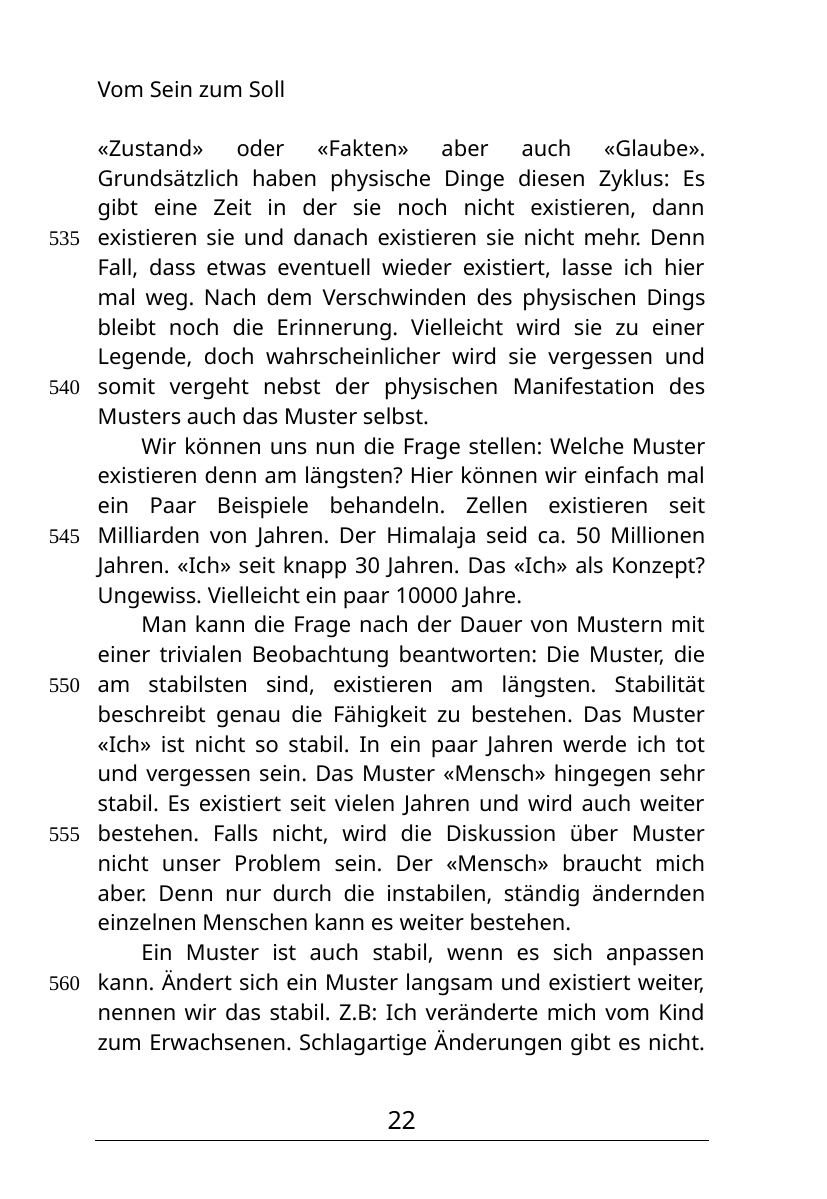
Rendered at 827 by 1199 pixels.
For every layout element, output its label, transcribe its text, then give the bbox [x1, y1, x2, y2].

text «Zustand» oder «Fakten» aber auch «Glaube». Grundsätzlich haben physische Dinge diesen Zyklus: Es gibt eine Zeit in der sie noch nicht existieren, dann existieren sie und danach existieren sie nicht mehr. Denn Fall, dass etwas eventuell wieder existiert, lasse ich hier mal weg. Nach dem Verschwinden des physischen Dings bleibt noch die Erinnerung. Vielleicht wird sie zu einer Legende, doch wahrscheinlicher wird sie vergessen und somit vergeht nebst der physischen Manifestation des Musters auch das Muster selbst. [97, 133, 706, 431]
text Man kann die Frage nach der Dauer von Mustern mit einer trivialen Beobachtung beantworten: Die Muster, die am stabilsten sind, existieren am längsten. Stabilität beschreibt genau die Fähigkeit zu bestehen. Das Muster «Ich» ist nicht so stabil. In ein paar Jahren werde ich tot und vergessen sein. Das Muster «Mensch» hingegen sehr stabil. Es existiert seit vielen Jahren und wird auch weiter bestehen. Falls nicht, wird die Diskussion über Muster nicht unser Problem sein. Der «Mensch» braucht mich aber. Denn nur durch die instabilen, ständig ändernden einzelnen Menschen kann es weiter bestehen. [97, 609, 706, 937]
text Wir können uns nun die Frage stellen: Welche Muster existieren denn am längsten? Hier können wir einfach mal ein Paar Beispiele behandeln. Zellen existieren seit Milliarden von Jahren. Der Himalaja seid ca. 50 Millionen Jahren. «Ich» seit knapp 30 Jahren. Das «Ich» als Konzept? Ungewiss. Vielleicht ein paar 10000 Jahre. [97, 431, 706, 609]
text Ein Muster ist auch stabil, wenn es sich anpassen kann. Ändert sich ein Muster langsam und existiert weiter, nennen wir das stabil. Z.B: Ich veränderte mich vom Kind zum Erwachsenen. Schlagartige Änderungen gibt es nicht. [97, 937, 706, 1056]
